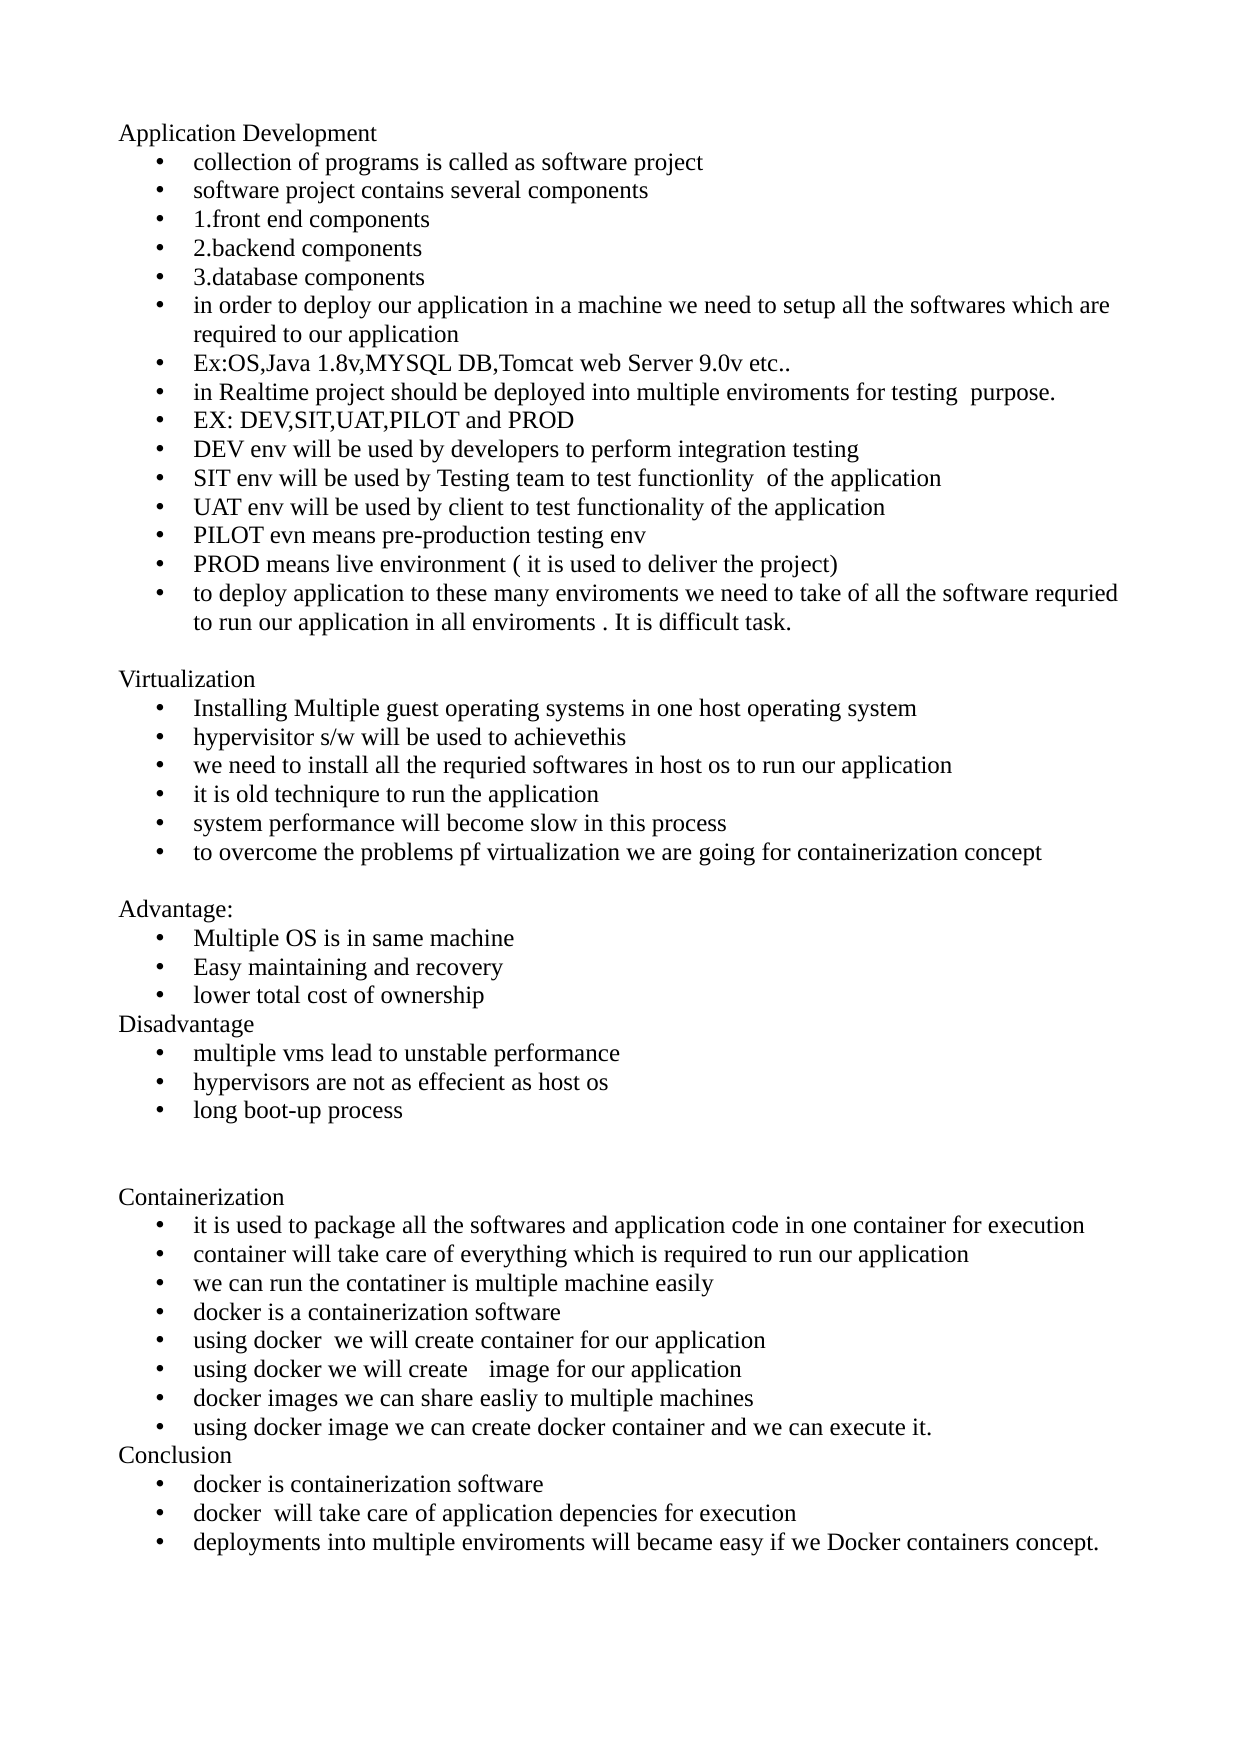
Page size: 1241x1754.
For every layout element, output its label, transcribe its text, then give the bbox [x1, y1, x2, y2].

list 2.backend components [156, 233, 1122, 262]
list Installing Multiple guest operating systems in one host operating system [156, 693, 1122, 722]
text Containerization [118, 1182, 1122, 1211]
list DEV env will be used by developers to perform integration testing [156, 434, 1122, 463]
list EX: DEV,SIT,UAT,PILOT and PROD [156, 406, 1122, 434]
list 3.database components [156, 262, 1122, 291]
list to overcome the problems pf virtualization we are going for containerization concept [156, 837, 1122, 866]
text Virtualization [118, 664, 1122, 693]
list multiple vms lead to unstable performance [156, 1038, 1122, 1067]
list 1.front end components [156, 204, 1122, 233]
list lower total cost of ownership [156, 981, 1122, 1009]
list docker will take care of application depencies for execution [156, 1498, 1122, 1527]
text Advantage: [118, 894, 1122, 923]
list SIT env will be used by Testing team to test functionlity of the application [156, 463, 1122, 492]
list PILOT evn means pre-production testing env [156, 521, 1122, 549]
list UAT env will be used by client to test functionality of the application [156, 492, 1122, 521]
list to deploy application to these many enviroments we need to take of all the software requried to run our application in all enviroments . It is difficult task. [156, 578, 1122, 636]
list Easy maintaining and recovery [156, 952, 1122, 981]
list using docker we will create container for our application [156, 1326, 1122, 1354]
list docker is a containerization software [156, 1297, 1122, 1326]
list Ex:OS,Java 1.8v,MYSQL DB,Tomcat web Server 9.0v etc.. [156, 348, 1122, 377]
text Disadvantage [118, 1009, 1122, 1038]
list docker images we can share easliy to multiple machines [156, 1383, 1122, 1412]
list we need to install all the requried softwares in host os to run our application [156, 751, 1122, 779]
list software project contains several components [156, 176, 1122, 204]
list deployments into multiple enviroments will became easy if we Docker containers concept. [156, 1527, 1122, 1556]
list long boot-up process [156, 1096, 1122, 1153]
list collection of programs is called as software project [156, 147, 1122, 176]
list we can run the contatiner is multiple machine easily [156, 1268, 1122, 1297]
list it is old techniqure to run the application [156, 779, 1122, 808]
list container will take care of everything which is required to run our application [156, 1239, 1122, 1268]
list docker is containerization software [156, 1469, 1122, 1498]
list using docker image we can create docker container and we can execute it. [156, 1412, 1122, 1441]
text Conclusion [118, 1441, 1122, 1469]
list PROD means live environment ( it is used to deliver the project) [156, 549, 1122, 578]
list hypervisitor s/w will be used to achievethis [156, 722, 1122, 751]
list hypervisors are not as effecient as host os [156, 1067, 1122, 1096]
list in Realtime project should be deployed into multiple enviroments for testing purpose. [156, 377, 1122, 406]
text Application Development [118, 118, 1122, 147]
list it is used to package all the softwares and application code in one container for execution [156, 1211, 1122, 1239]
list in order to deploy our application in a machine we need to setup all the softwares which are required to our application [156, 291, 1122, 348]
list using docker we will create image for our application [156, 1354, 1122, 1383]
list system performance will become slow in this process [156, 808, 1122, 837]
list Multiple OS is in same machine [156, 923, 1122, 952]
